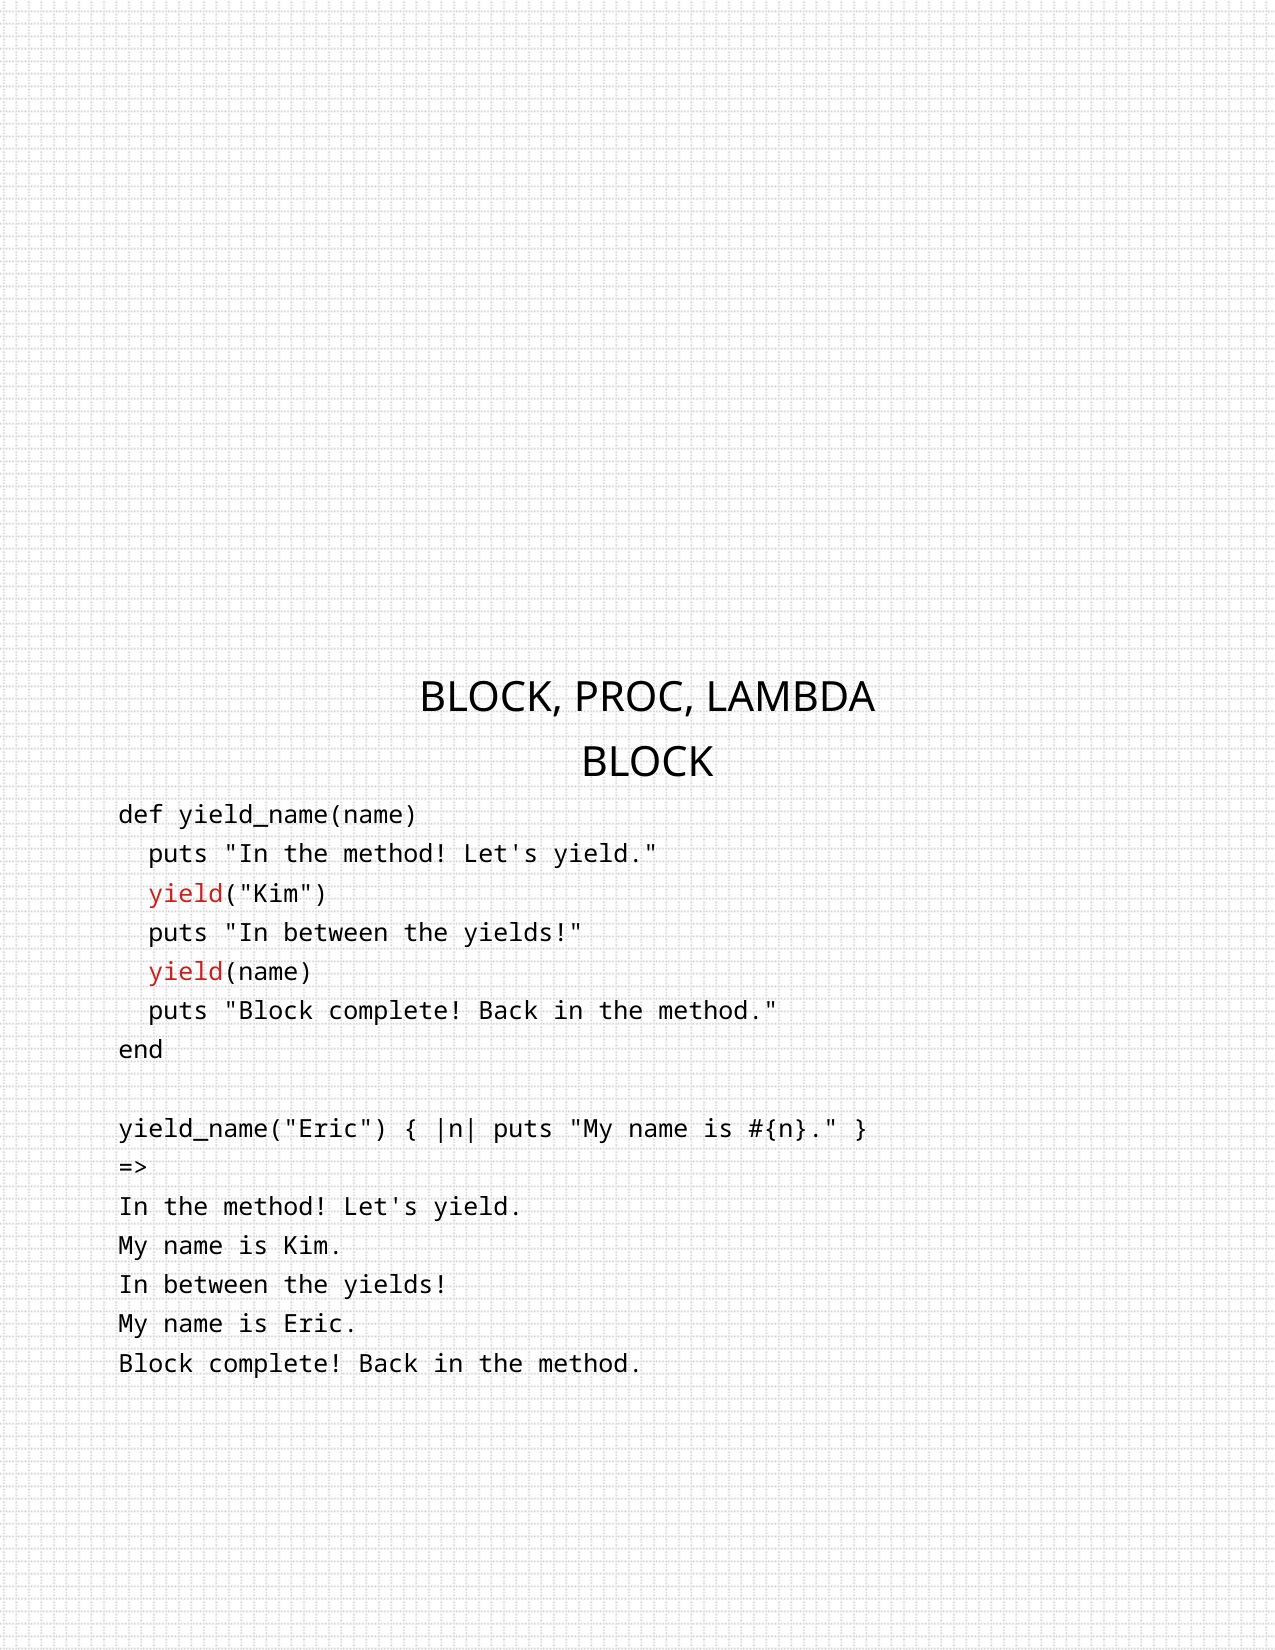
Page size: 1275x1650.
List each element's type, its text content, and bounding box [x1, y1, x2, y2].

picture [0, 0, 1275, 1650]
text BLOCK [118, 732, 1176, 788]
text BLOCK, PROC, LAMBDA [118, 666, 1176, 723]
text Block complete! Back in the method. [118, 1345, 1176, 1379]
text My name is Kim. [118, 1228, 1176, 1262]
text puts "Block complete! Back in the method." [118, 993, 1176, 1027]
text My name is Eric. [118, 1306, 1176, 1340]
text yield("Kim") [118, 875, 1176, 909]
text puts "In the method! Let's yield." [118, 836, 1176, 870]
text end [118, 1032, 1176, 1066]
text => [118, 1149, 1176, 1183]
text puts "In between the yields!" [118, 914, 1176, 948]
text yield(name) [118, 953, 1176, 988]
text def yield_name(name) [118, 797, 1176, 831]
text In between the yields! [118, 1267, 1176, 1301]
text yield_name("Eric") { |n| puts "My name is #{n}." } [118, 1110, 1176, 1144]
text In the method! Let's yield. [118, 1188, 1176, 1223]
